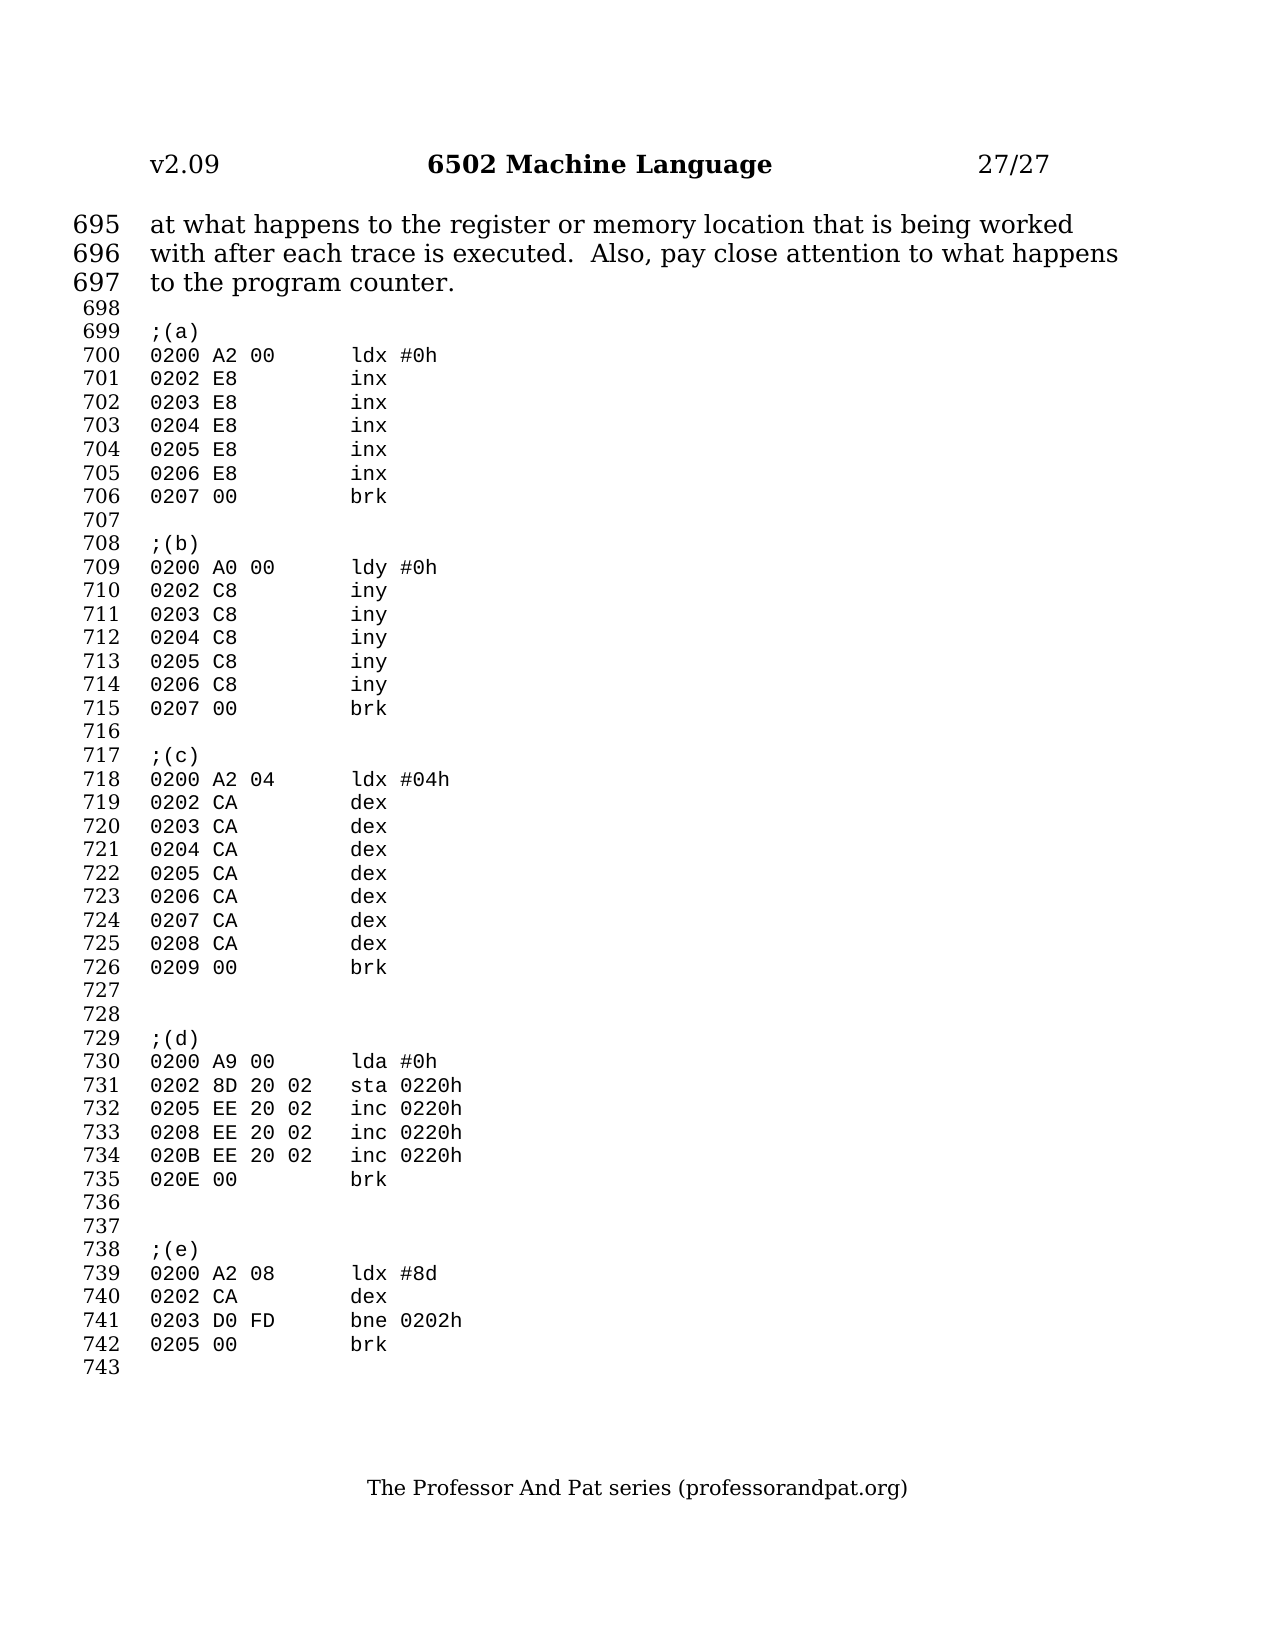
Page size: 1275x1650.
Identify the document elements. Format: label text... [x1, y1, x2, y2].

text 0206 E8 inx [150, 463, 1125, 486]
text 0200 A9 00 lda #0h [150, 1051, 1125, 1075]
text 0206 C8 iny [150, 674, 1125, 698]
text 0209 00 brk [150, 957, 1125, 981]
text ;(a) [150, 321, 1125, 345]
text ;(e) [150, 1239, 1125, 1263]
text 0204 CA dex [150, 839, 1125, 863]
text at what happens to the register or memory location that is being worked with after each trace is executed. Also, pay close attention to what happens to the program counter. [150, 210, 1125, 298]
text 0202 CA dex [150, 792, 1125, 816]
text 0200 A2 08 ldx #8d [150, 1263, 1125, 1287]
text 0202 C8 iny [150, 580, 1125, 604]
text 020E 00 brk [150, 1169, 1125, 1192]
text 0208 EE 20 02 inc 0220h [150, 1122, 1125, 1145]
text 0202 8D 20 02 sta 0220h [150, 1075, 1125, 1098]
text ;(c) [150, 745, 1125, 769]
text 0205 EE 20 02 inc 0220h [150, 1098, 1125, 1122]
text 0203 CA dex [150, 816, 1125, 839]
text 0206 CA dex [150, 886, 1125, 910]
text ;(d) [150, 1028, 1125, 1051]
text 0203 C8 iny [150, 604, 1125, 627]
text 0202 E8 inx [150, 368, 1125, 392]
text 0200 A2 04 ldx #04h [150, 769, 1125, 792]
text 0203 D0 FD bne 0202h [150, 1310, 1125, 1334]
text 0207 00 brk [150, 486, 1125, 510]
text 0202 CA dex [150, 1287, 1125, 1310]
text 0207 00 brk [150, 698, 1125, 722]
text 0205 E8 inx [150, 439, 1125, 463]
text ;(b) [150, 533, 1125, 557]
text 0205 00 brk [150, 1334, 1125, 1357]
text 0200 A2 00 ldx #0h [150, 345, 1125, 368]
text 0205 CA dex [150, 863, 1125, 886]
text 020B EE 20 02 inc 0220h [150, 1145, 1125, 1169]
text 0200 A0 00 ldy #0h [150, 557, 1125, 580]
text 0203 E8 inx [150, 392, 1125, 416]
text 0204 C8 iny [150, 627, 1125, 651]
text 0208 CA dex [150, 933, 1125, 957]
text 0204 E8 inx [150, 416, 1125, 439]
text 0205 C8 iny [150, 651, 1125, 674]
text 0207 CA dex [150, 910, 1125, 933]
